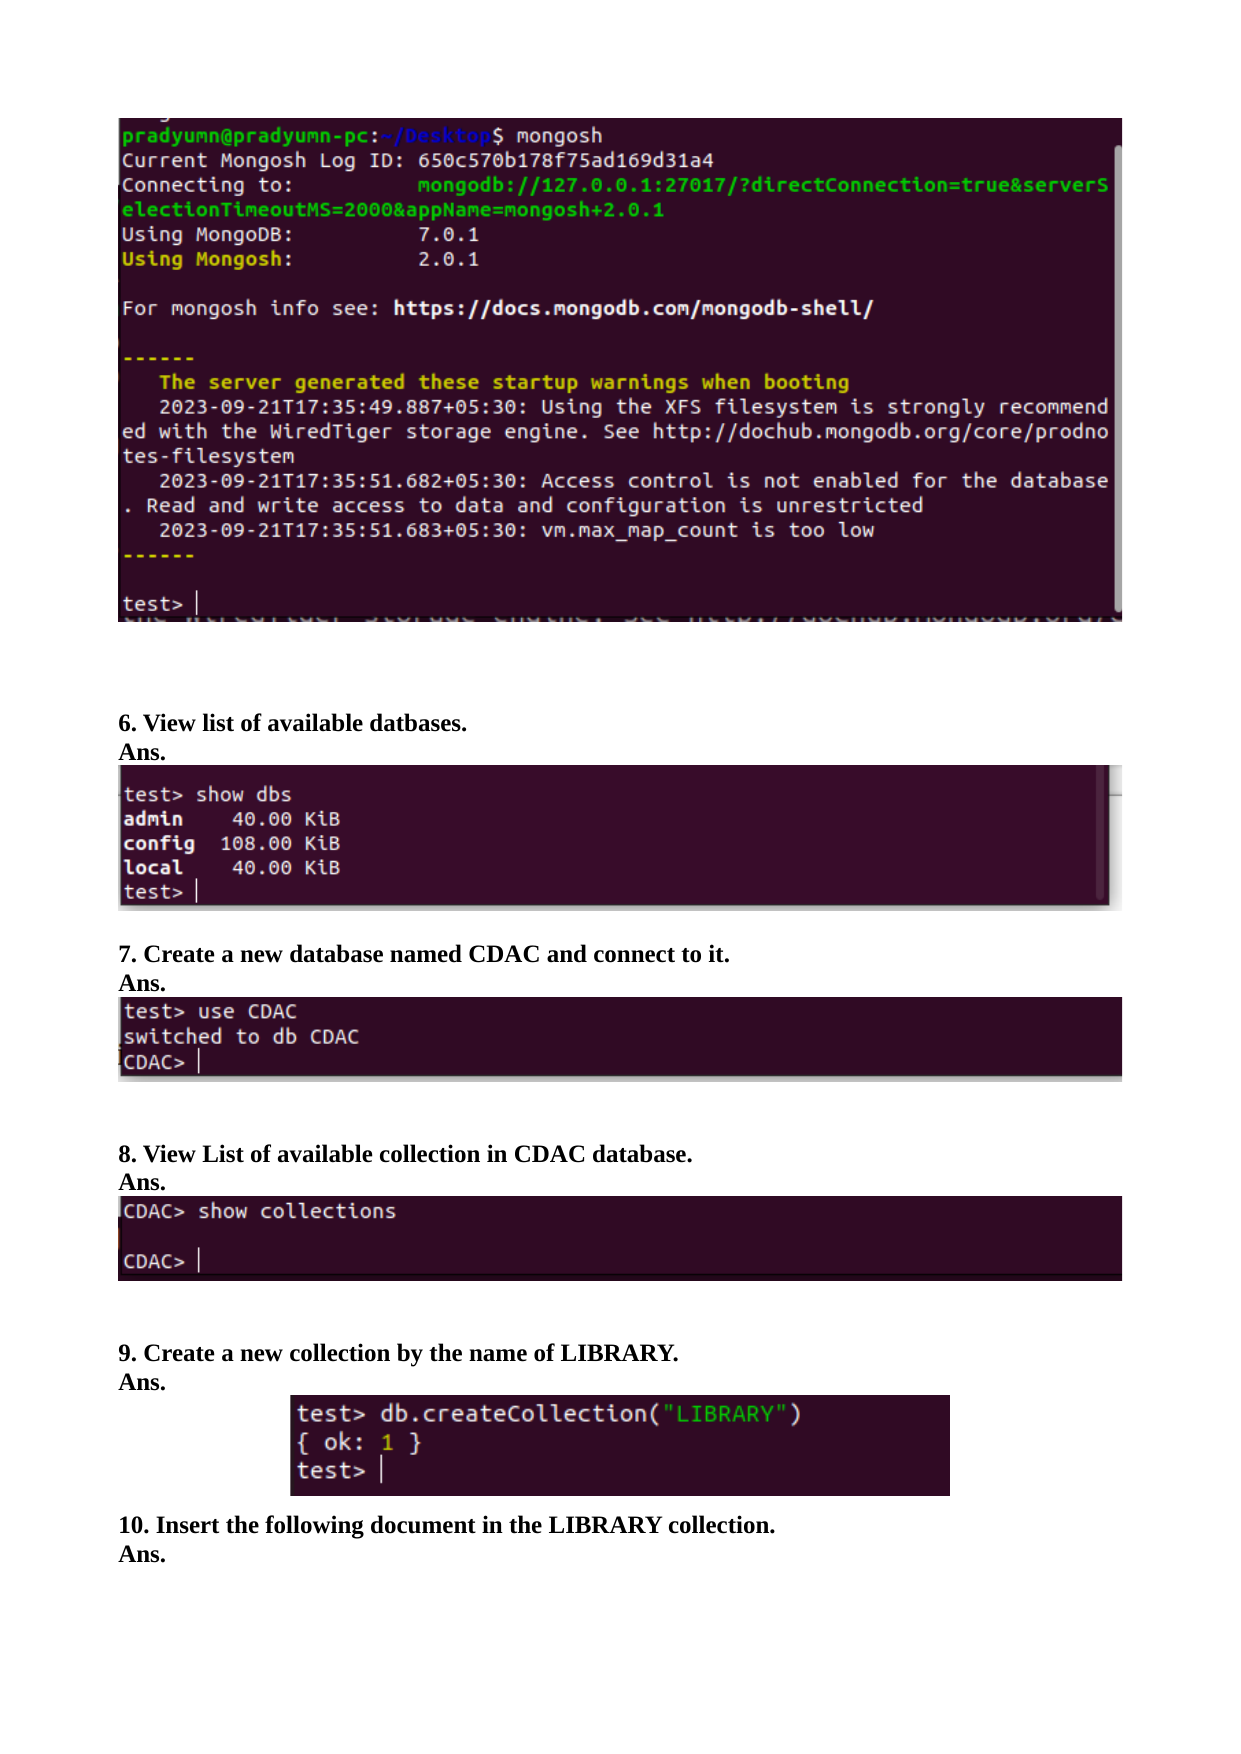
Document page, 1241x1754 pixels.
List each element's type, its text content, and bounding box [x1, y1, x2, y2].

text Ans. [118, 1367, 1122, 1395]
picture [118, 765, 1123, 911]
text 10. Insert the following document in the LIBRARY collection. [118, 1510, 1122, 1539]
text 7. Create a new database named CDAC and connect to it. [118, 939, 1122, 968]
text 8. View List of available collection in CDAC database. [118, 1139, 1122, 1167]
picture [118, 1196, 1123, 1281]
text Ans. [118, 737, 1122, 765]
text Ans. [118, 1167, 1122, 1196]
picture [290, 1395, 950, 1496]
text Ans. [118, 1539, 1122, 1568]
text 6. View list of available datbases. [118, 708, 1122, 737]
picture [118, 997, 1123, 1082]
picture [118, 118, 1123, 622]
text 9. Create a new collection by the name of LIBRARY. [118, 1338, 1122, 1367]
text Ans. [118, 968, 1122, 997]
